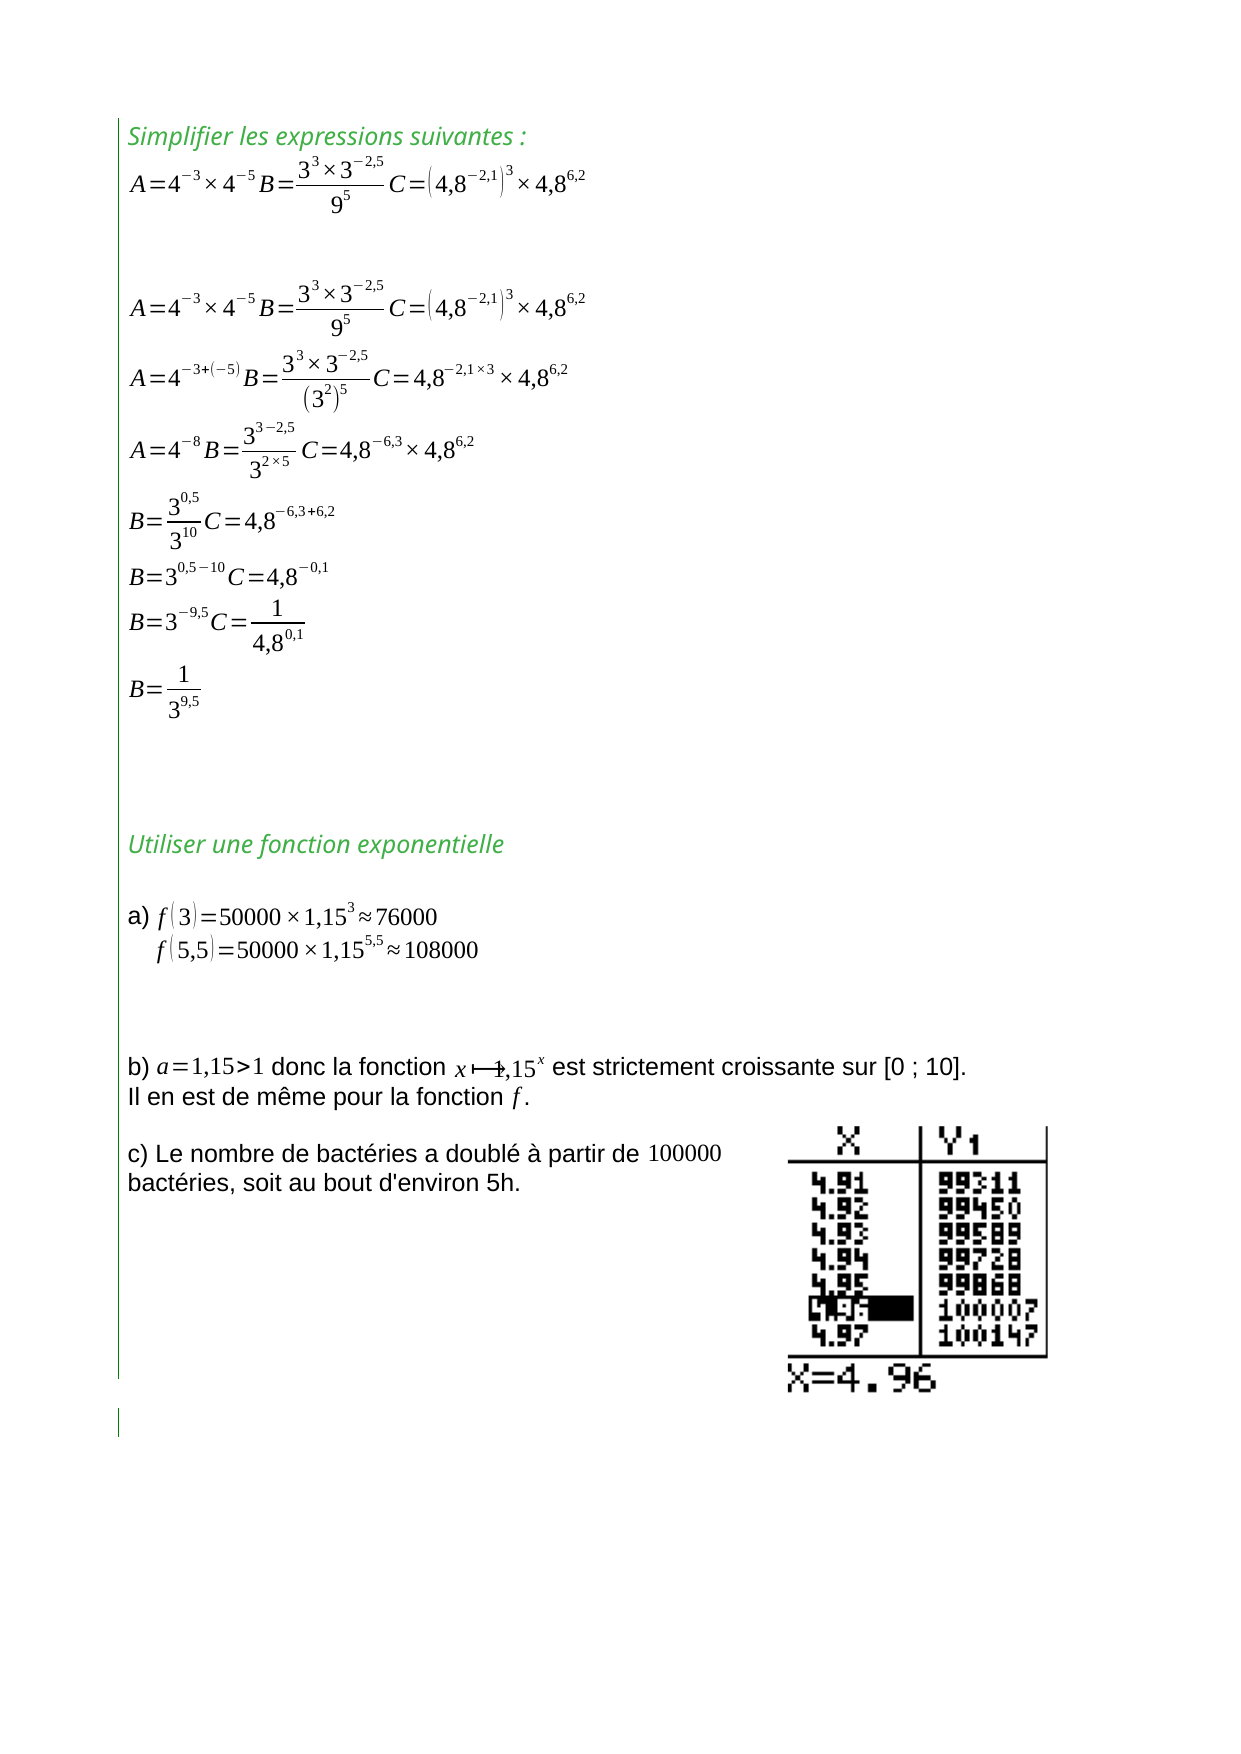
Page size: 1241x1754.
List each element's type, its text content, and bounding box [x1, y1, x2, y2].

picture [787, 1126, 1048, 1396]
text a) [119, 899, 1122, 932]
text c) Le nombre de bactéries a doublé à partir de bactéries, soit au bout d'environ 5h. [119, 1139, 787, 1197]
text Simplifier les expressions suivantes : [119, 118, 1122, 152]
text Il en est de même pour la fonction . [119, 1082, 1122, 1111]
text b) donc la fonction est strictement croissante sur [0 ; 10]. [119, 1051, 1122, 1082]
text Utiliser une fonction exponentielle [119, 827, 1122, 861]
text [1048, 1139, 1122, 1197]
